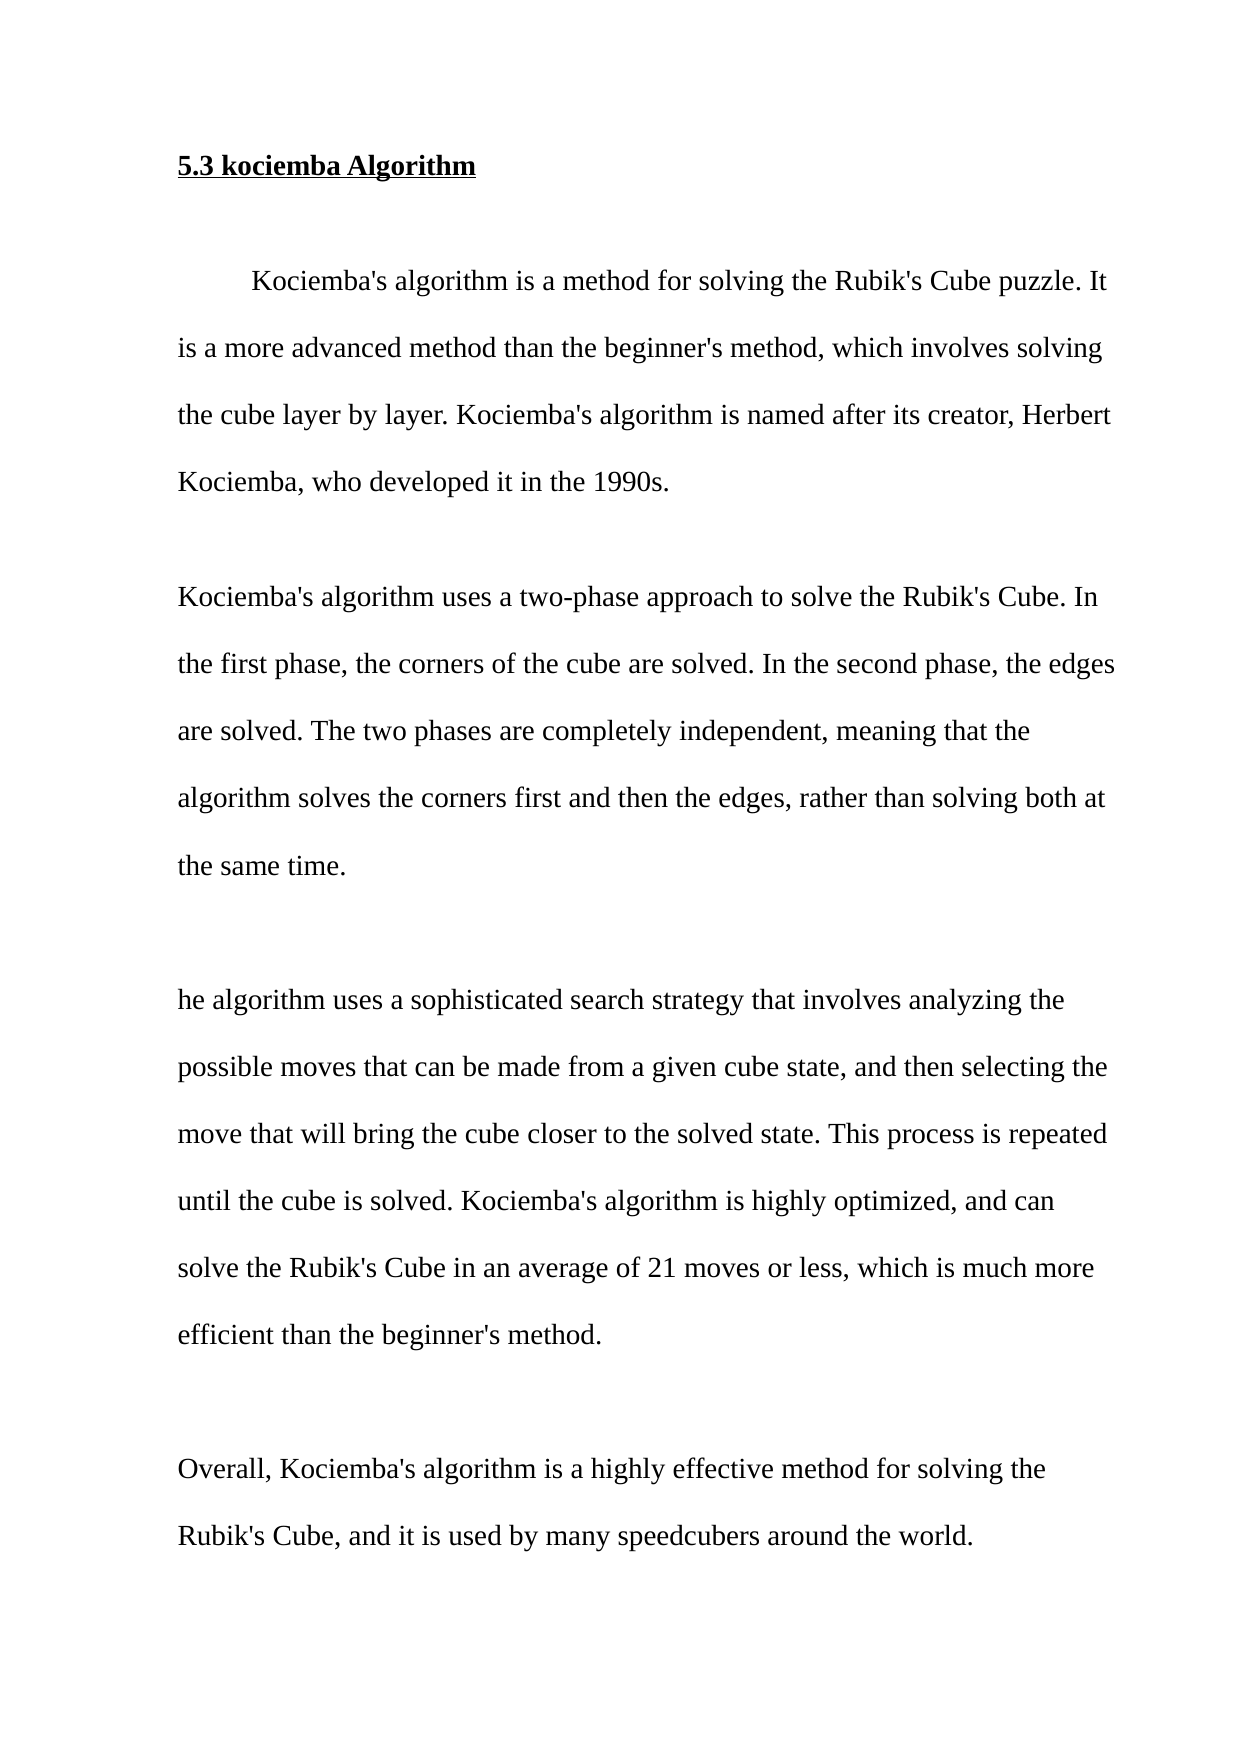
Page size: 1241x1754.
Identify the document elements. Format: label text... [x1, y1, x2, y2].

text 5.3 kociemba Algorithm [177, 148, 1122, 181]
text he algorithm uses a sophisticated search strategy that involves analyzing the possible moves that can be made from a given cube state, and then selecting the move that will bring the cube closer to the solved state. This process is repeated until the cube is solved. Kociemba's algorithm is highly optimized, and can solve the Rubik's Cube in an average of 21 moves or less, which is much more efficient than the beginner's method. [177, 982, 1122, 1351]
text Kociemba's algorithm uses a two-phase approach to solve the Rubik's Cube. In the first phase, the corners of the cube are solved. In the second phase, the edges are solved. The two phases are completely independent, meaning that the algorithm solves the corners first and then the edges, rather than solving both at the same time. [177, 579, 1122, 881]
text Kociemba's algorithm is a method for solving the Rubik's Cube puzzle. It is a more advanced method than the beginner's method, which involves solving the cube layer by layer. Kociemba's algorithm is named after its creator, Herbert Kociemba, who developed it in the 1990s. [177, 263, 1122, 498]
text Overall, Kociemba's algorithm is a highly effective method for solving the Rubik's Cube, and it is used by many speedcubers around the world. [177, 1451, 1122, 1552]
